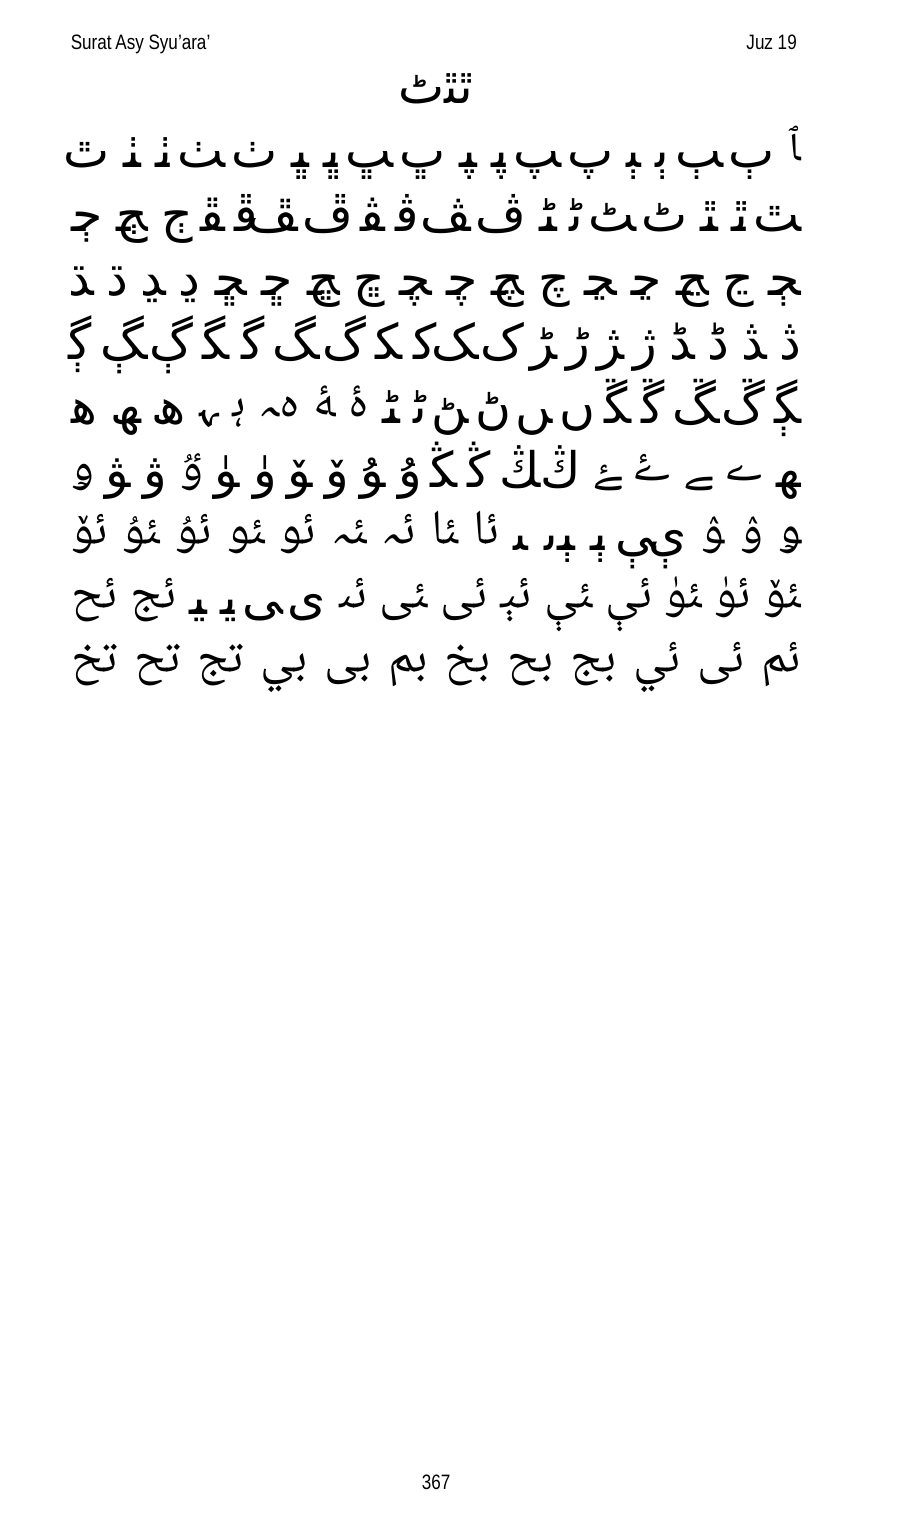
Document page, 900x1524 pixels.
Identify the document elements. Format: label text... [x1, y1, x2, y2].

text ﭤﭥﭦ [71, 60, 801, 124]
text ﭑ ﭒ ﭓ ﭔ ﭕ ﭖ ﭗ ﭘ ﭙ ﭚ ﭛ ﭜ ﭝ ﭞ ﭟ ﭠ ﭡ ﭢ ﭣ ﭤ ﭥ ﭦ ﭧ ﭨ ﭩ ﭪ ﭫ ﭬ ﭭ ﭮ ﭯﭰ ﭱ ﭲ ﭳ ﭴ ﭵ ﭶ ﭷ ﭸ ﭹ ﭺ ﭻ ﭼ ﭽ ﭾ ﭿ ﮀ ﮁ ﮂ ﮃ ﮄ ﮅ ﮆ ﮇ ﮈ ﮉ ﮊ ﮋ ﮌ ﮍ ﮎ ﮏﮐ ﮑ ﮒ ﮓ ﮔ ﮕ ﮖ ﮗ ﮘ ﮙ ﮚ ﮛ ﮜ ﮝ ﮞ ﮟ ﮠ ﮡ ﮢ ﮣ ﮤ ﮥ ﮦﮧ ﮨ ﮩ ﮪ ﮫ ﮬ ﮭ ﮮ ﮯ ﮰ ﮱ ﯓ ﯔ ﯕ ﯖ ﯗ ﯘ ﯙ ﯚ ﯛ ﯜ ﯝ ﯞ ﯟ ﯠ ﯡ ﯢ ﯣ ﯤﯥ ﯦ ﯧﯨ ﯩ ﯪ ﯫ ﯬ ﯭ ﯮ ﯯ ﯰ ﯱ ﯲ ﯳ ﯴ ﯵ ﯶ ﯷ ﯸ ﯹ ﯺ ﯻ ﯼ ﯽ ﯾ ﯿ ﰀ ﰁ ﰂ ﰃ ﰄ ﰅ ﰆ ﰇ ﰈ ﰉ ﰊ ﰋ ﰌ ﰍ [71, 124, 801, 698]
